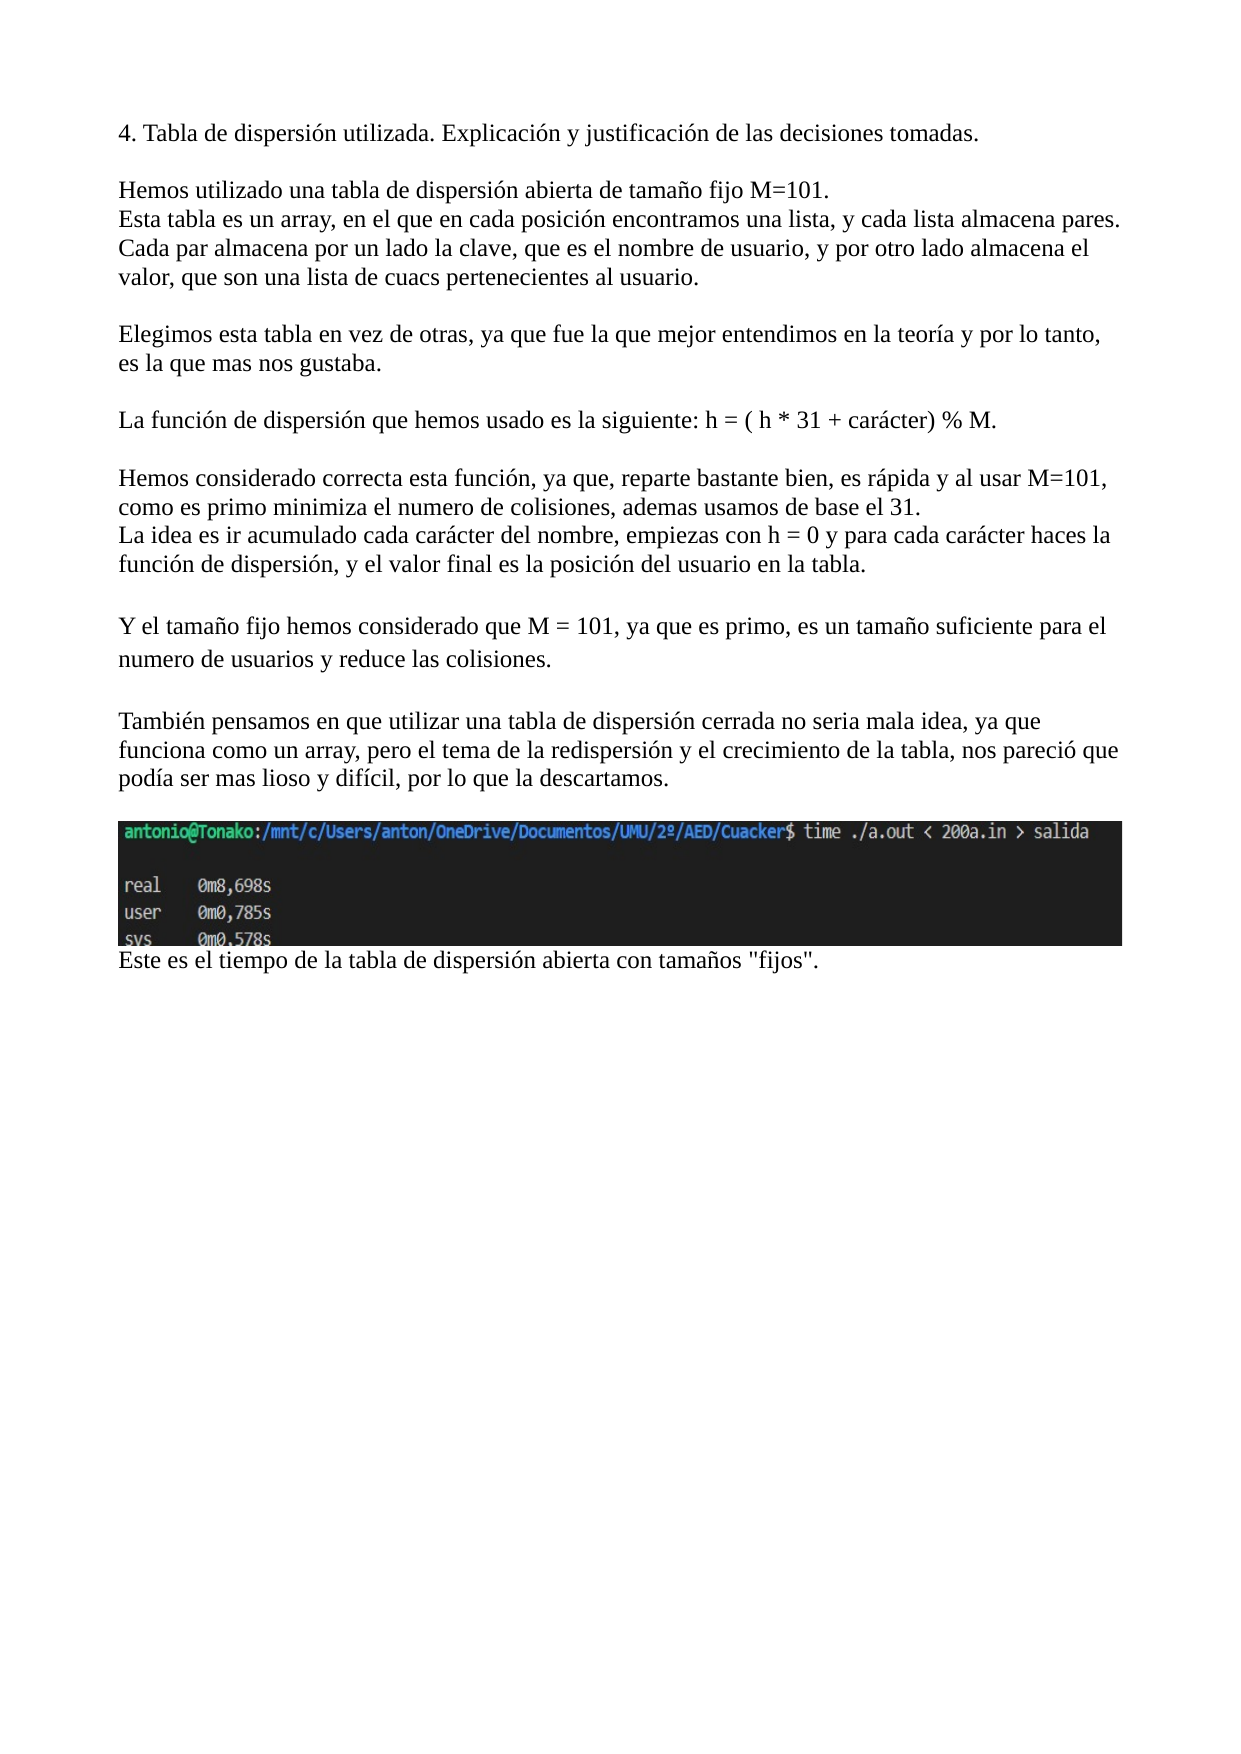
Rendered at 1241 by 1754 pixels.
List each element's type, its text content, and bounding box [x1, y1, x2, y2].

text Este es el tiempo de la tabla de dispersión abierta con tamaños "fijos". [118, 946, 1122, 974]
text La idea es ir acumulado cada carácter del nombre, empiezas con h = 0 y para cada carácter haces la función de dispersión, y el valor final es la posición del usuario en la tabla. [118, 521, 1122, 578]
text Esta tabla es un array, en el que en cada posición encontramos una lista, y cada lista almacena pares. [118, 204, 1122, 233]
text 4. Tabla de dispersión utilizada. Explicación y justificación de las decisiones tomadas. [118, 118, 1122, 147]
text Hemos considerado correcta esta función, ya que, reparte bastante bien, es rápida y al usar M=101, como es primo minimiza el numero de colisiones, ademas usamos de base el 31. [118, 463, 1122, 521]
text También pensamos en que utilizar una tabla de dispersión cerrada no seria mala idea, ya que funciona como un array, pero el tema de la redispersión y el crecimiento de la tabla, nos pareció que podía ser mas lioso y difícil, por lo que la descartamos. [118, 706, 1122, 792]
text Cada par almacena por un lado la clave, que es el nombre de usuario, y por otro lado almacena el valor, que son una lista de cuacs pertenecientes al usuario. [118, 233, 1122, 291]
picture [118, 821, 1123, 946]
text Elegimos esta tabla en vez de otras, ya que fue la que mejor entendimos en la teoría y por lo tanto, es la que mas nos gustaba. [118, 319, 1122, 377]
text Y el tamaño fijo hemos considerado que M = 101, ya que es primo, es un tamaño suficiente para el numero de usuarios y reduce las colisiones. [118, 611, 1122, 673]
text La función de dispersión que hemos usado es la siguiente: h = ( h * 31 + carácter) % M. [118, 406, 1122, 434]
text Hemos utilizado una tabla de dispersión abierta de tamaño fijo M=101. [118, 176, 1122, 204]
